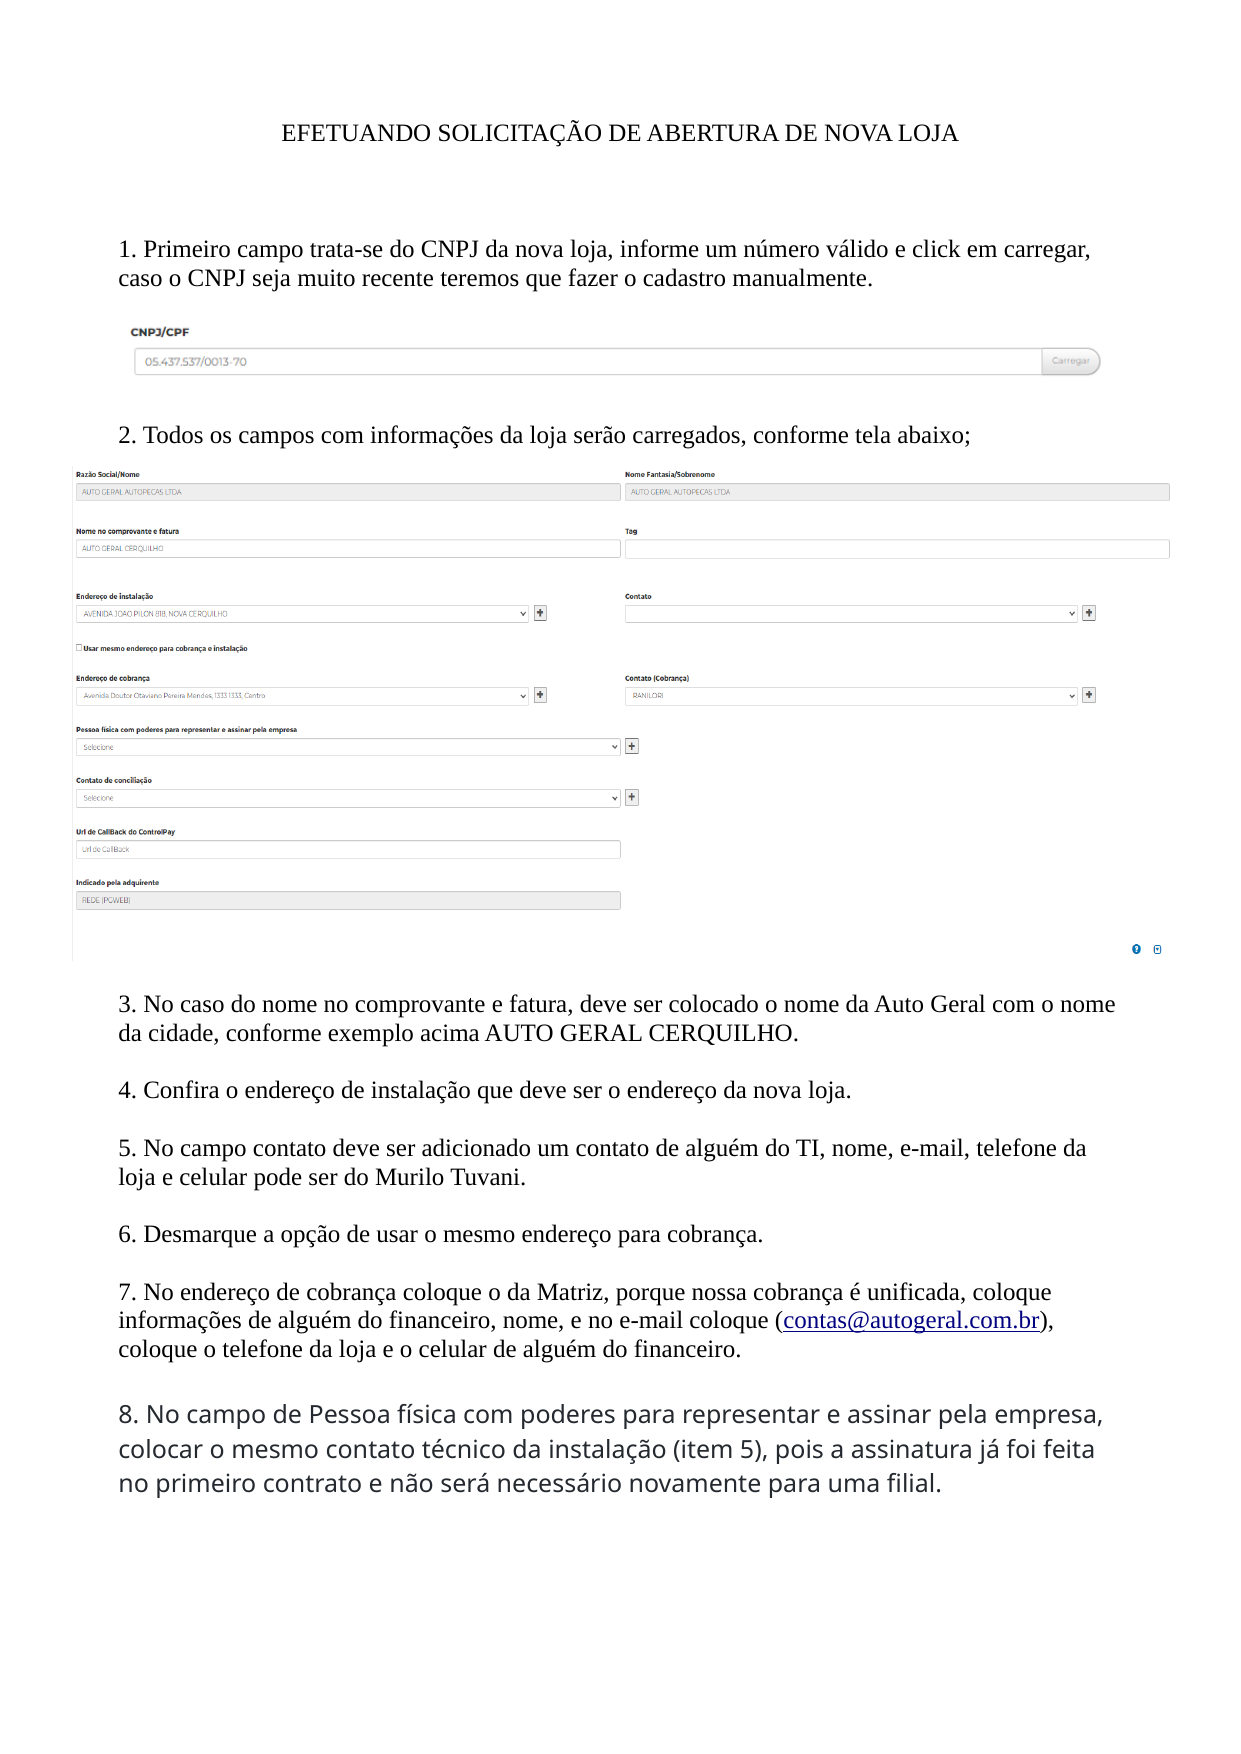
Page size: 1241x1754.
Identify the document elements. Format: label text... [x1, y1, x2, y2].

text 6. Desmarque a opção de usar o mesmo endereço para cobrança. [118, 1219, 1122, 1248]
text 1. Primeiro campo trata-se do CNPJ da nova loja, informe um número válido e click em carregar, caso o CNPJ seja muito recente teremos que fazer o cadastro manualmente. [118, 234, 1122, 291]
picture [126, 314, 1131, 391]
text 4. Confira o endereço de instalação que deve ser o endereço da nova loja. [118, 1076, 1122, 1104]
text 2. Todos os campos com informações da loja serão carregados, conforme tela abaixo; [118, 420, 1122, 448]
picture [71, 466, 1173, 961]
text 8. No campo de Pessoa física com poderes para representar e assinar pela empresa, colocar o mesmo contato técnico da instalação (item 5), pois a assinatura já foi feita no primeiro contrato e não será necessário novamente para uma filial. [118, 1397, 1122, 1499]
text 7. No endereço de cobrança coloque o da Matriz, porque nossa cobrança é unificada, coloque informações de alguém do financeiro, nome, e no e-mail coloque (contas@autogeral.com.br), coloque o telefone da loja e o celular de alguém do financeiro. [118, 1277, 1122, 1363]
text 5. No campo contato deve ser adicionado um contato de alguém do TI, nome, e-mail, telefone da loja e celular pode ser do Murilo Tuvani. [118, 1133, 1122, 1191]
text 3. No caso do nome no comprovante e fatura, deve ser colocado o nome da Auto Geral com o nome da cidade, conforme exemplo acima AUTO GERAL CERQUILHO. [118, 989, 1122, 1047]
